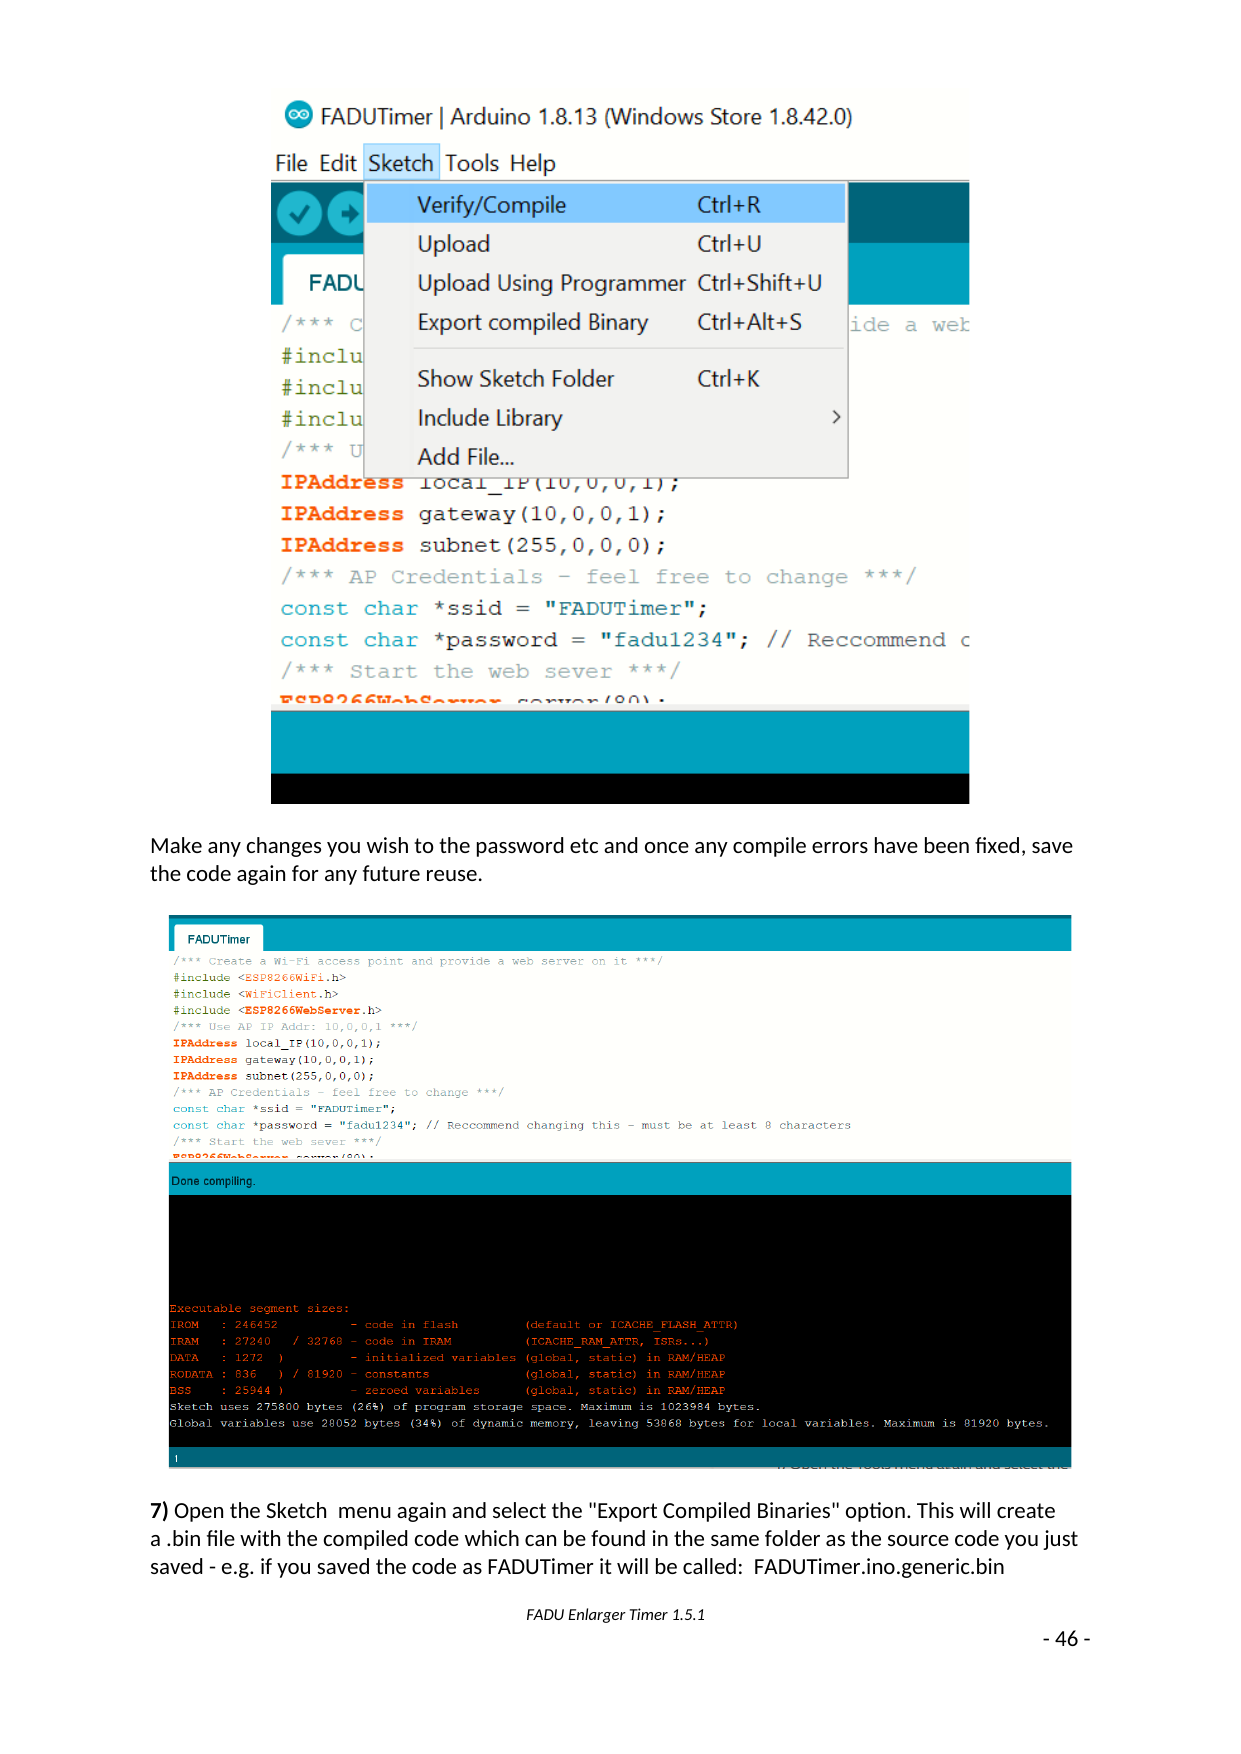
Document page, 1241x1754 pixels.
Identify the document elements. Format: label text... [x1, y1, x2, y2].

text Make any changes you wish to the password etc and once any compile errors have been fixed, save the code again for any future reuse. [150, 831, 1090, 887]
text 7) Open the Sketch menu again and select the "Export Compiled Binaries" option. This will create a .bin file with the compiled code which can be found in the same folder as the source code you just saved - e.g. if you saved the code as FADUTimer it will be called: FADUTimer.ino.generic.bin [150, 1496, 1090, 1581]
